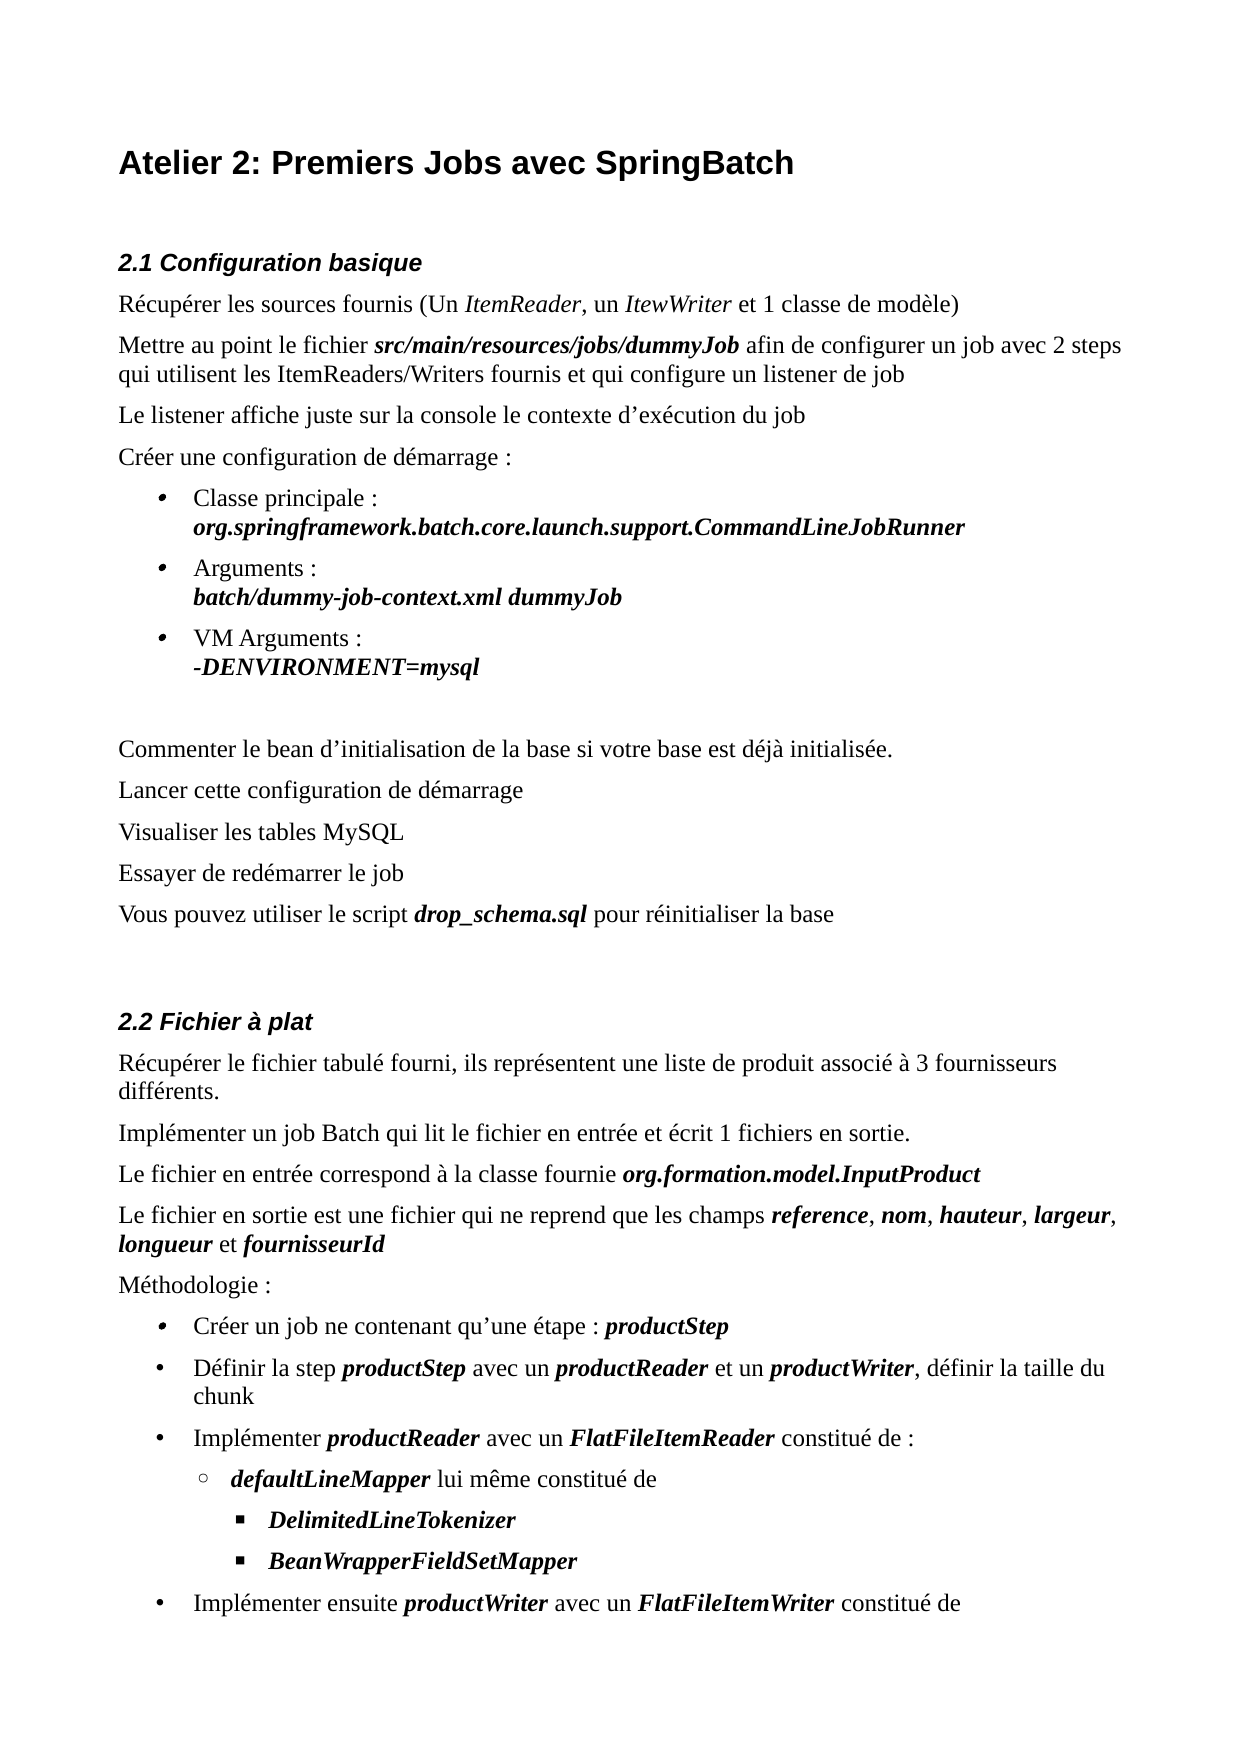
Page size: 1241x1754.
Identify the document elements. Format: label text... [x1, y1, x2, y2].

list Classe principale : org.springframework.batch.core.launch.support.CommandLineJobRunner [156, 483, 1122, 540]
text Créer une configuration de démarrage : [118, 442, 1122, 470]
list Définir la step productStep avec un productReader et un productWriter, définir la taille du chunk [156, 1353, 1122, 1410]
list Implémenter productReader avec un FlatFileItemReader constitué de : [156, 1423, 1122, 1451]
text Vous pouvez utiliser le script drop_schema.sql pour réinitialiser la base [118, 899, 1122, 928]
subtitle 2.2 Fichier à plat [118, 1007, 1122, 1035]
text Mettre au point le fichier src/main/resources/jobs/dummyJob afin de configurer un job avec 2 steps qui utilisent les ItemReaders/Writers fournis et qui configure un listener de job [118, 330, 1122, 388]
text Récupérer le fichier tabulé fourni, ils représentent une liste de produit associé à 3 fournisseurs différents. [118, 1048, 1122, 1105]
list BeanWrapperFieldSetMapper [231, 1546, 1122, 1575]
text Lancer cette configuration de démarrage [118, 775, 1122, 804]
text Le fichier en sortie est une fichier qui ne reprend que les champs reference, nom, hauteur, largeur, longueur et fournisseurId [118, 1200, 1122, 1258]
text Commenter le bean d’initialisation de la base si votre base est déjà initialisée. [118, 734, 1122, 763]
list Implémenter ensuite productWriter avec un FlatFileItemWriter constitué de [156, 1588, 1122, 1616]
text Essayer de redémarrer le job [118, 858, 1122, 887]
list Arguments : batch/dummy-job-context.xml dummyJob [156, 553, 1122, 610]
text Le listener affiche juste sur la console le contexte d’exécution du job [118, 400, 1122, 429]
list VM Arguments : -DENVIRONMENT=mysql [156, 623, 1122, 680]
text Récupérer les sources fournis (Un ItemReader, un ItewWriter et 1 classe de modèle) [118, 289, 1122, 318]
subtitle 2.1 Configuration basique [118, 248, 1122, 277]
list defaultLineMapper lui même constitué de [193, 1464, 1122, 1493]
text Le fichier en entrée correspond à la classe fournie org.formation.model.InputProduct [118, 1159, 1122, 1188]
list DelimitedLineTokenizer [231, 1505, 1122, 1534]
text Méthodologie : [118, 1270, 1122, 1299]
text Implémenter un job Batch qui lit le fichier en entrée et écrit 1 fichiers en sortie. [118, 1118, 1122, 1146]
text Visualiser les tables MySQL [118, 817, 1122, 845]
list Créer un job ne contenant qu’une étape : productStep [156, 1311, 1122, 1340]
subtitle Atelier 2: Premiers Jobs avec SpringBatch [118, 143, 1122, 182]
